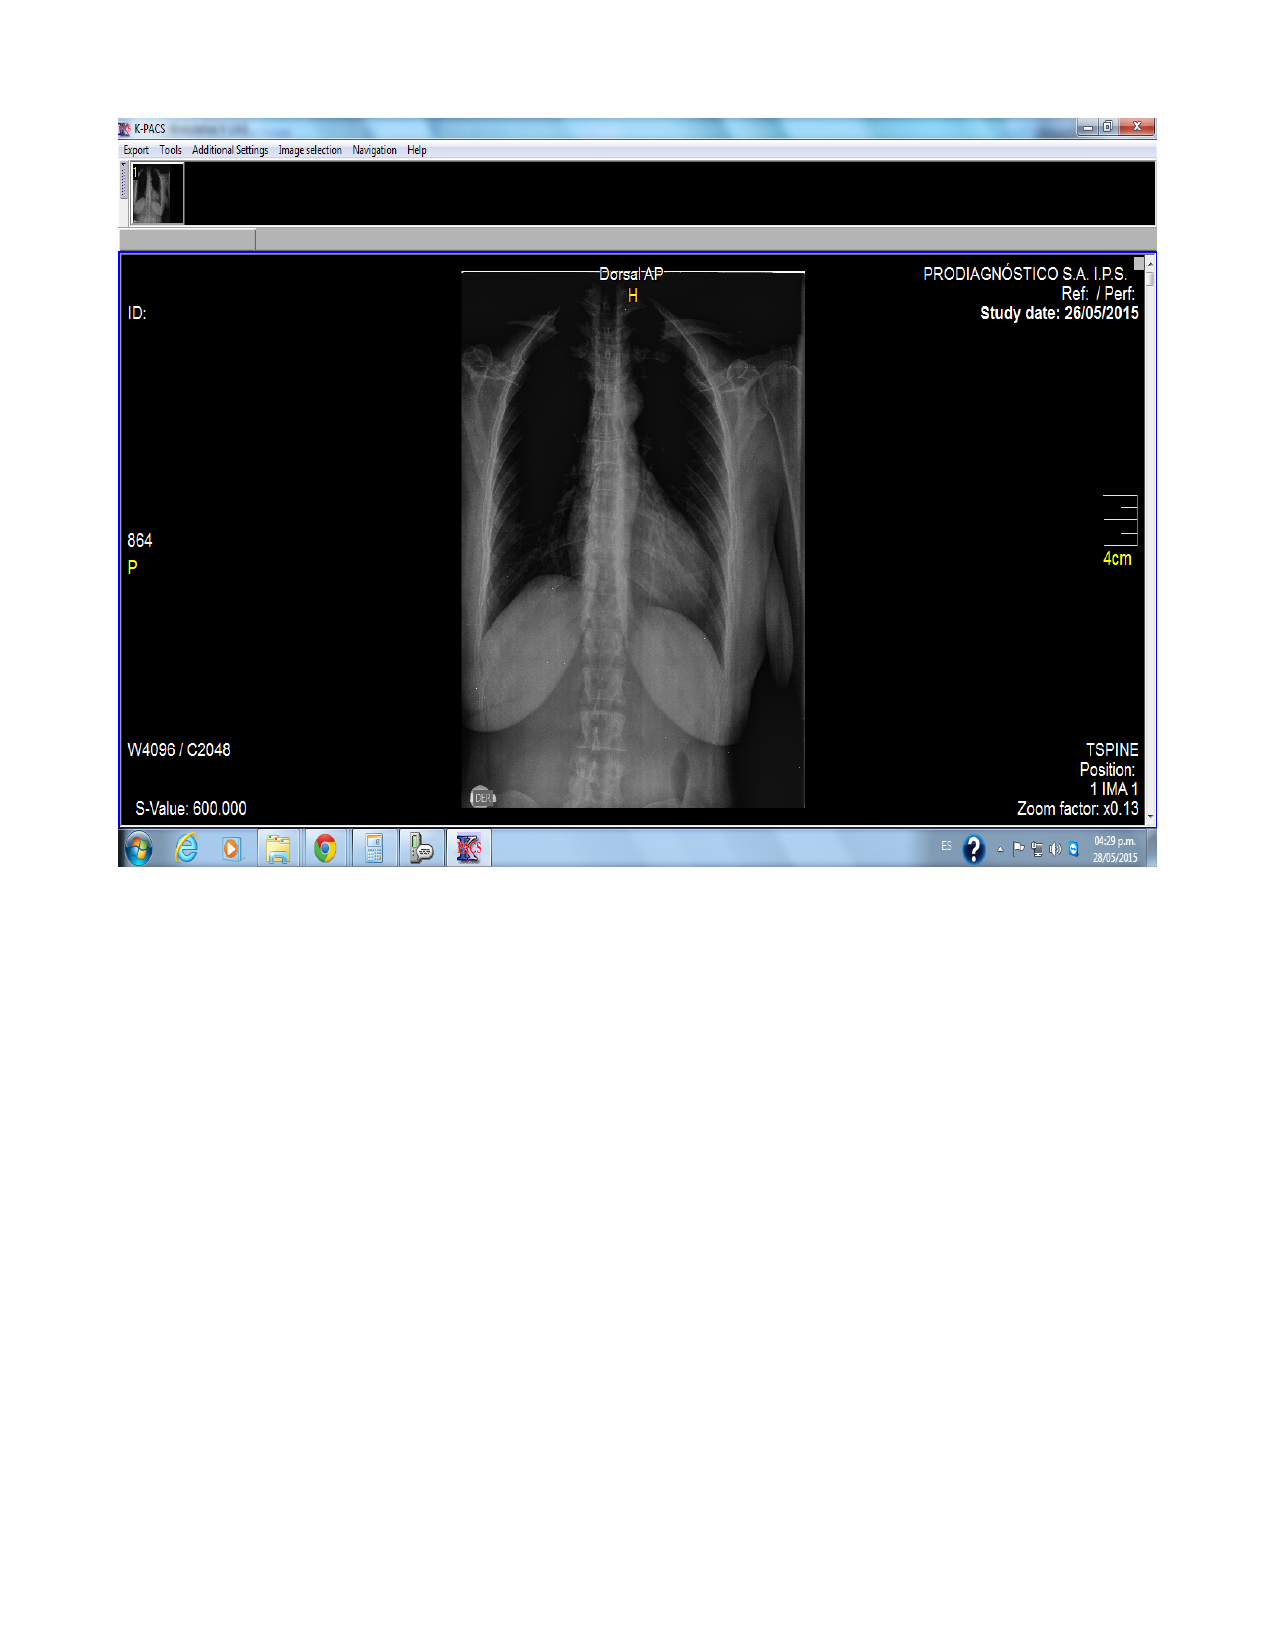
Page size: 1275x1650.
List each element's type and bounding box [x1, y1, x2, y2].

picture [118, 118, 1157, 867]
